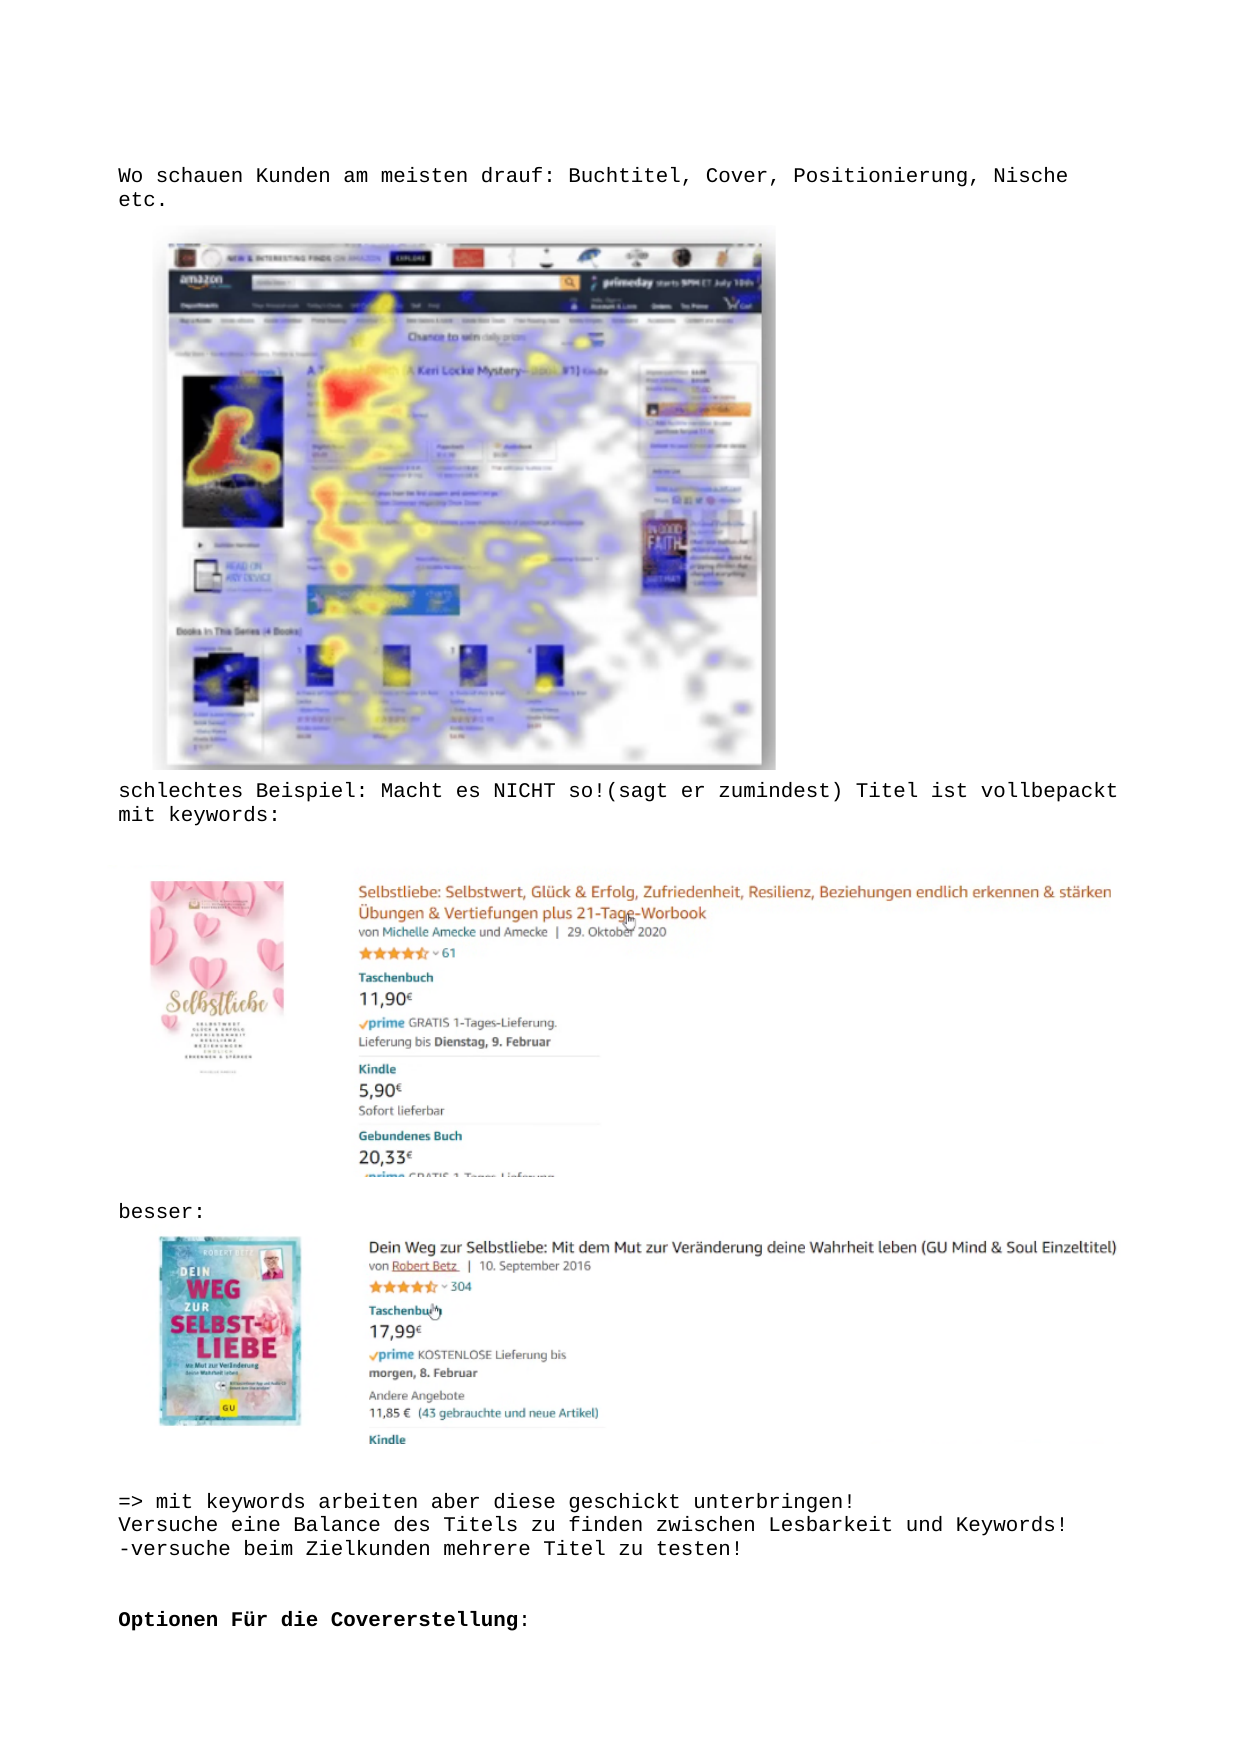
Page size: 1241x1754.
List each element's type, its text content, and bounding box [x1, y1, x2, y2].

text Optionen Für die Covererstellung: [118, 1609, 1122, 1633]
picture [118, 1224, 1123, 1444]
picture [152, 225, 776, 770]
text besser: [118, 1201, 1122, 1224]
picture [106, 865, 1111, 1177]
text Wo schauen Kunden am meisten drauf: Buchtitel, Cover, Positionierung, Nische etc. [118, 165, 1122, 213]
text schlechtes Beispiel: Macht es NICHT so!(sagt er zumindest) Titel ist vollbepackt mit keywords: [118, 780, 1122, 827]
text => mit keywords arbeiten aber diese geschickt unterbringen! [118, 1491, 1122, 1514]
text Versuche eine Balance des Titels zu finden zwischen Lesbarkeit und Keywords! [118, 1514, 1122, 1538]
text -versuche beim Zielkunden mehrere Titel zu testen! [118, 1538, 1122, 1562]
